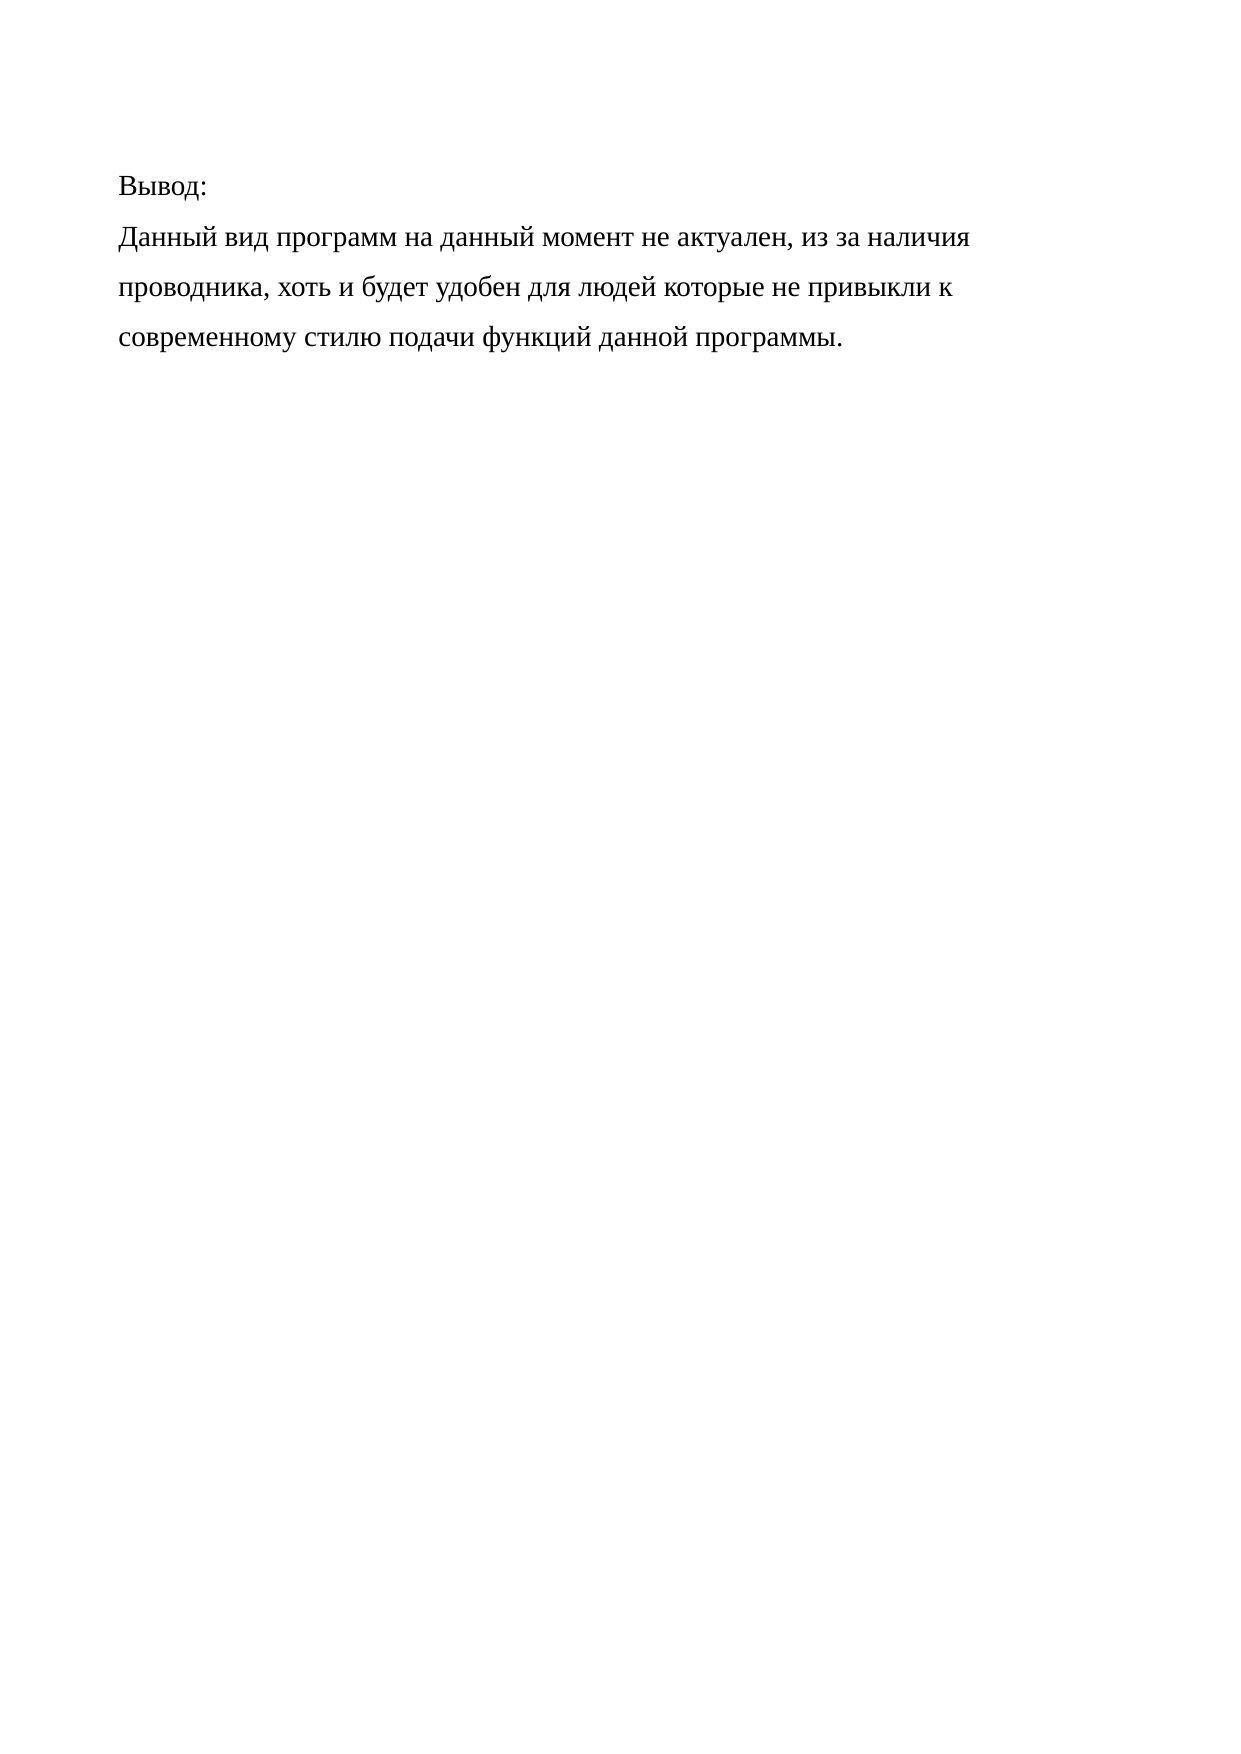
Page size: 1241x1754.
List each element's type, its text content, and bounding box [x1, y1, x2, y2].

text Вывод: Данный вид программ на данный момент не актуален, из за наличия проводника, хоть и будет удобен для людей которые не привыкли к современному стилю подачи функций данной программы. [118, 118, 1122, 353]
